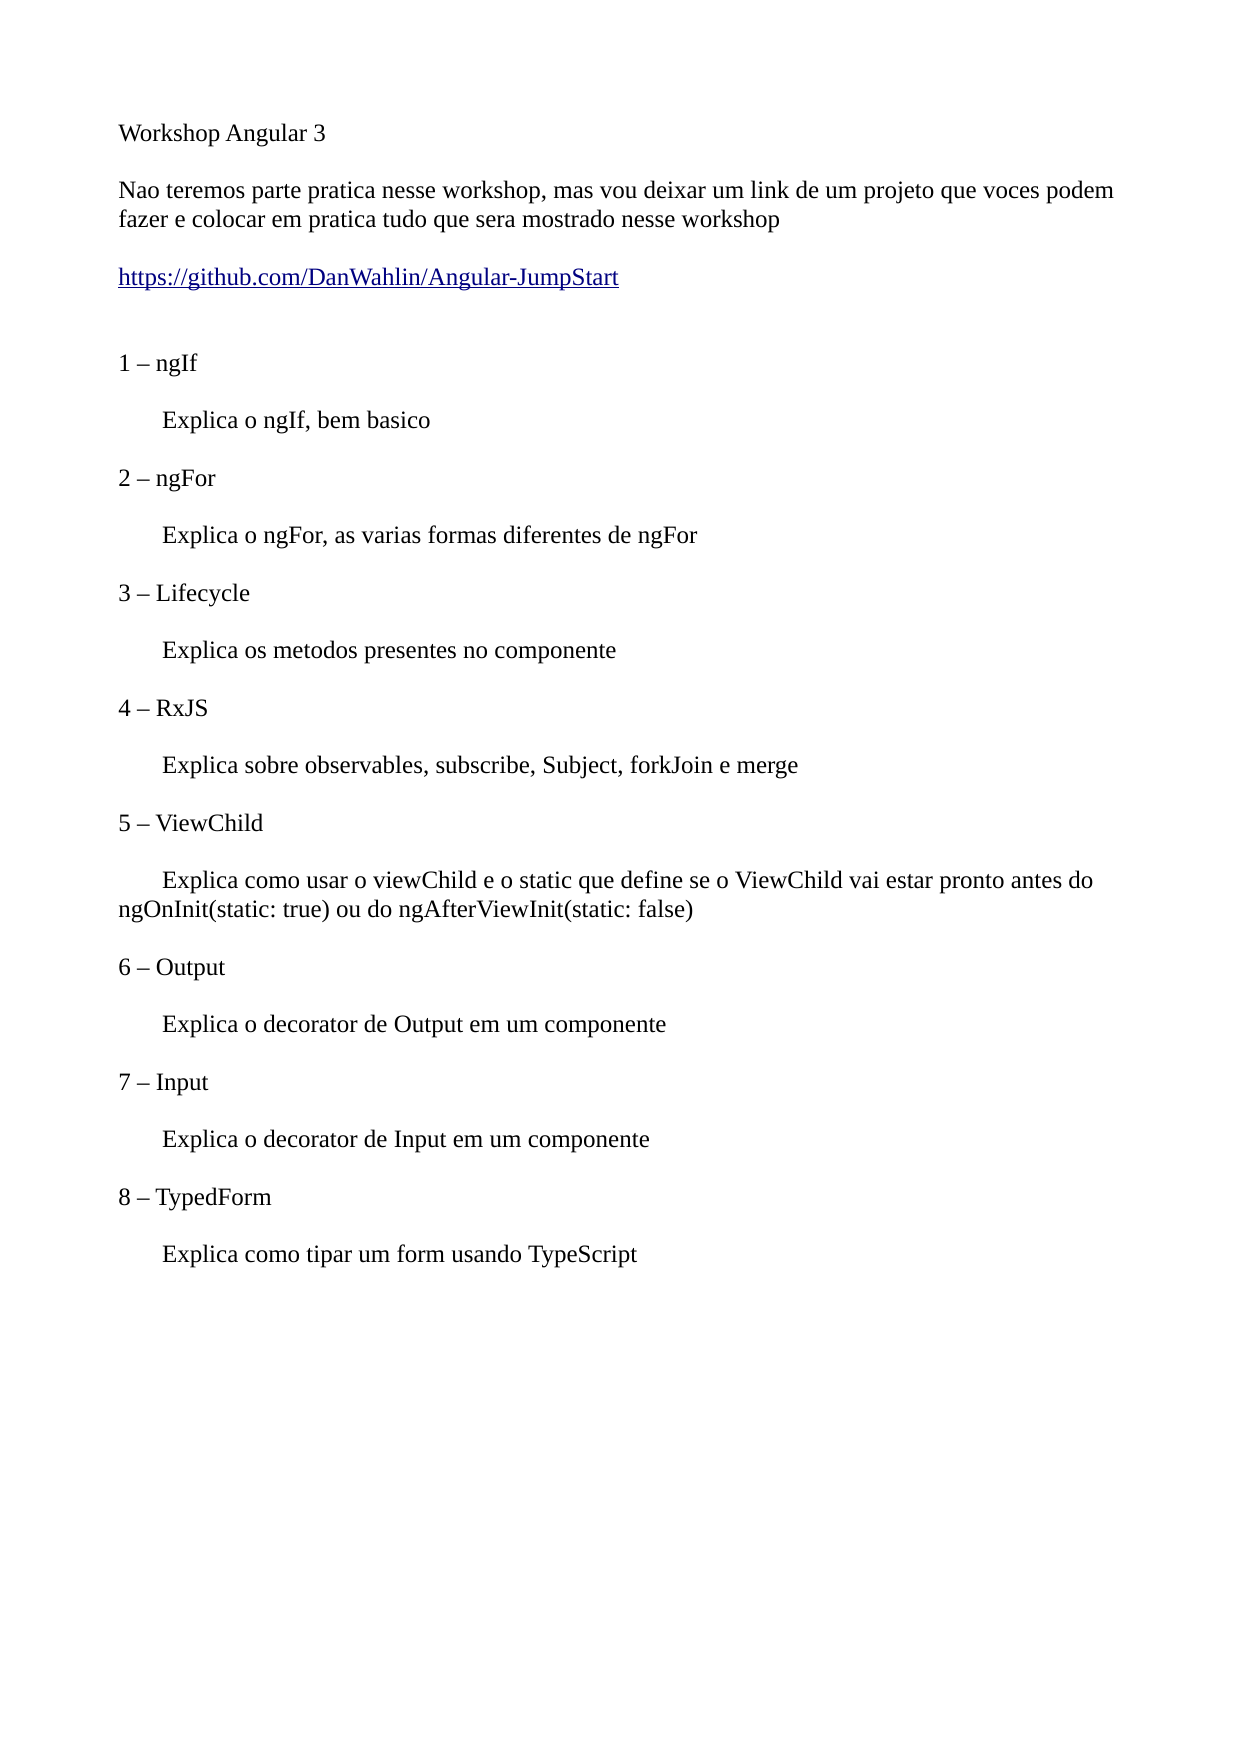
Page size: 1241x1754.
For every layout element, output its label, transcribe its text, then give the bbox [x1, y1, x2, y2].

text Nao teremos parte pratica nesse workshop, mas vou deixar um link de um projeto que voces podem fazer e colocar em pratica tudo que sera mostrado nesse workshop [118, 176, 1122, 233]
text 7 – Input [118, 1067, 1122, 1096]
text 4 – RxJS [118, 693, 1122, 722]
text 2 – ngFor [118, 463, 1122, 492]
text 8 – TypedForm [118, 1182, 1122, 1211]
text 6 – Output [118, 952, 1122, 981]
text Explica o ngIf, bem basico [118, 406, 1122, 434]
text https://github.com/DanWahlin/Angular-JumpStart [118, 262, 1122, 291]
text Workshop Angular 3 [118, 118, 1122, 147]
text 5 – ViewChild [118, 808, 1122, 837]
text 3 – Lifecycle [118, 578, 1122, 607]
text 1 – ngIf [118, 348, 1122, 377]
text Explica sobre observables, subscribe, Subject, forkJoin e merge [118, 751, 1122, 779]
text Explica como tipar um form usando TypeScript [118, 1239, 1122, 1268]
text Explica os metodos presentes no componente [118, 636, 1122, 664]
text Explica como usar o viewChild e o static que define se o ViewChild vai estar pronto antes do ngOnInit(static: true) ou do ngAfterViewInit(static: false) [118, 866, 1122, 923]
text Explica o ngFor, as varias formas diferentes de ngFor [118, 521, 1122, 549]
text Explica o decorator de Output em um componente [118, 1009, 1122, 1038]
text Explica o decorator de Input em um componente [118, 1124, 1122, 1153]
